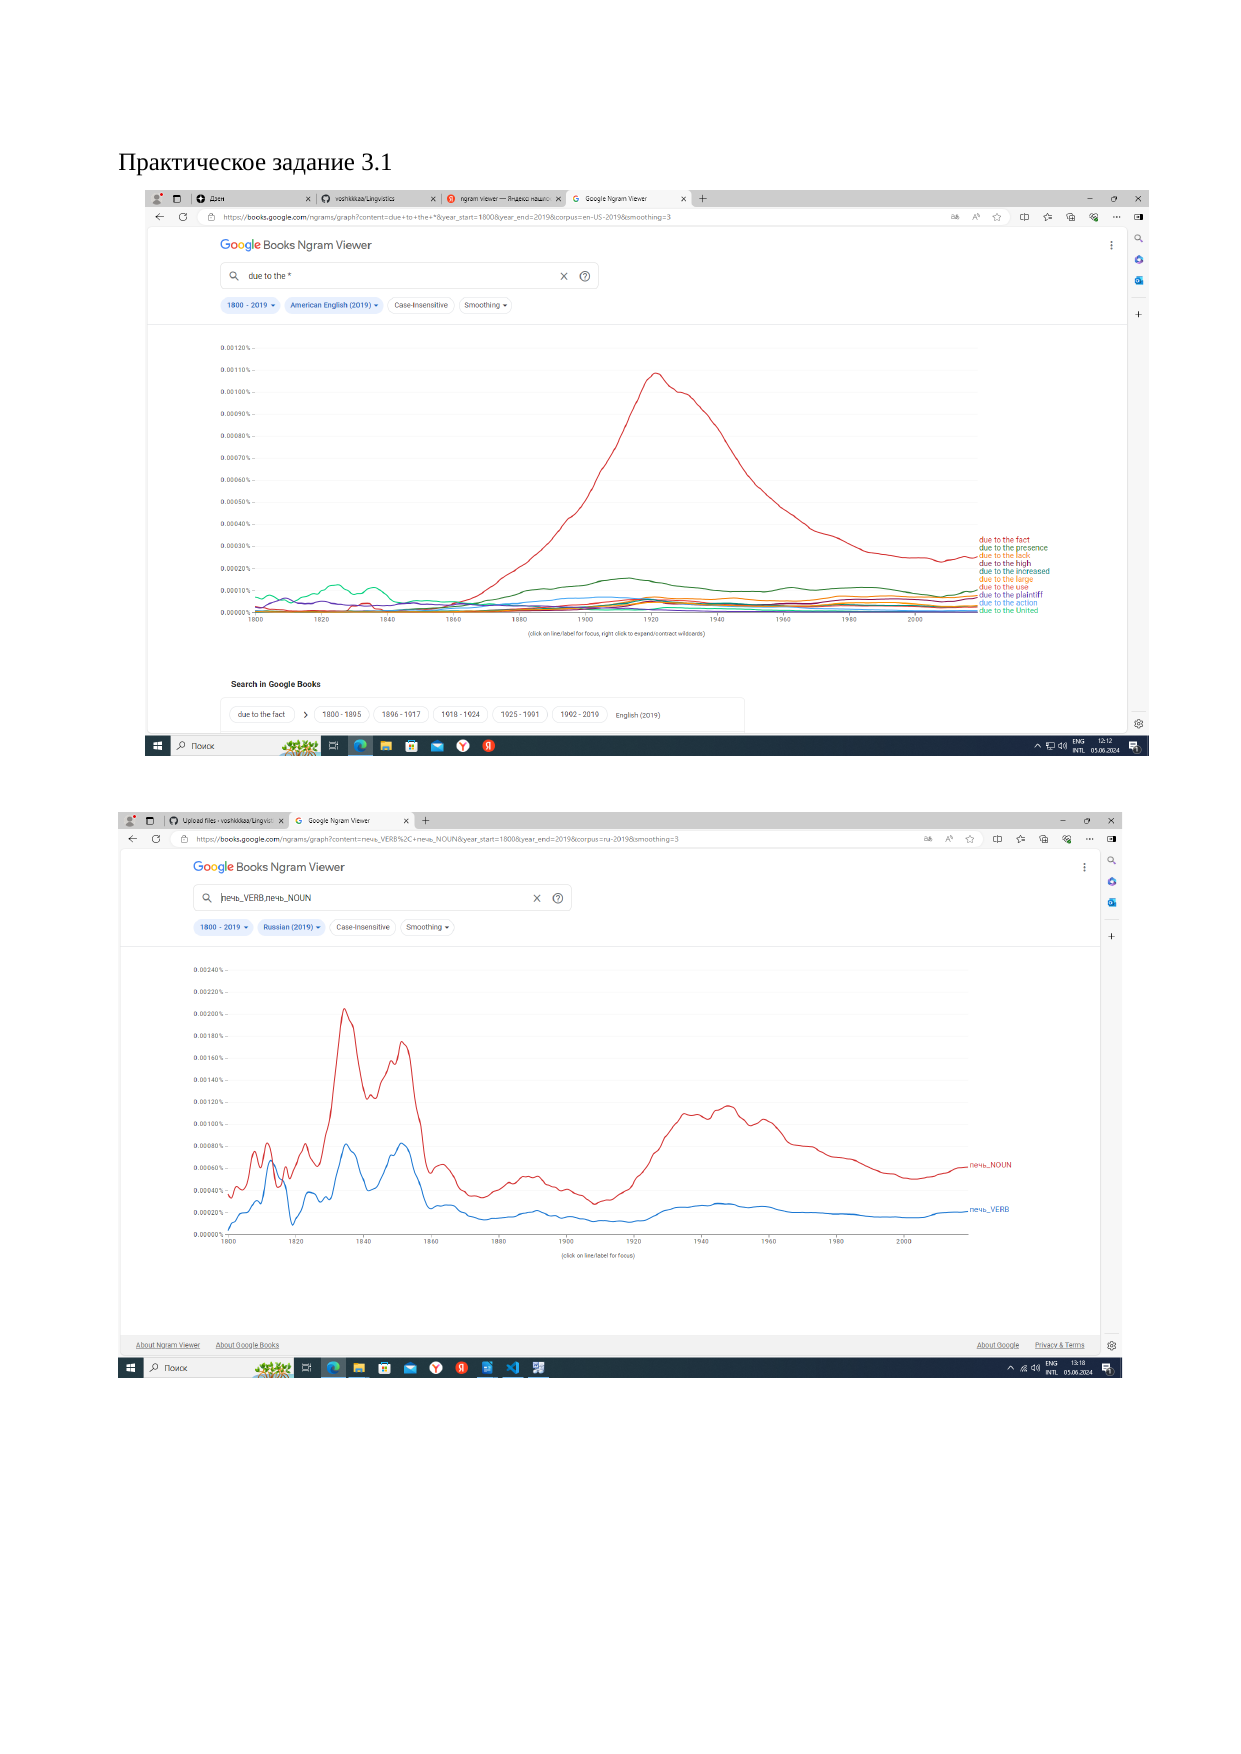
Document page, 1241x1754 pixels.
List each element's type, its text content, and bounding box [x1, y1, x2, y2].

text Практическое задание 3.1 [118, 147, 1122, 176]
picture [118, 812, 1123, 1378]
picture [145, 190, 1149, 756]
